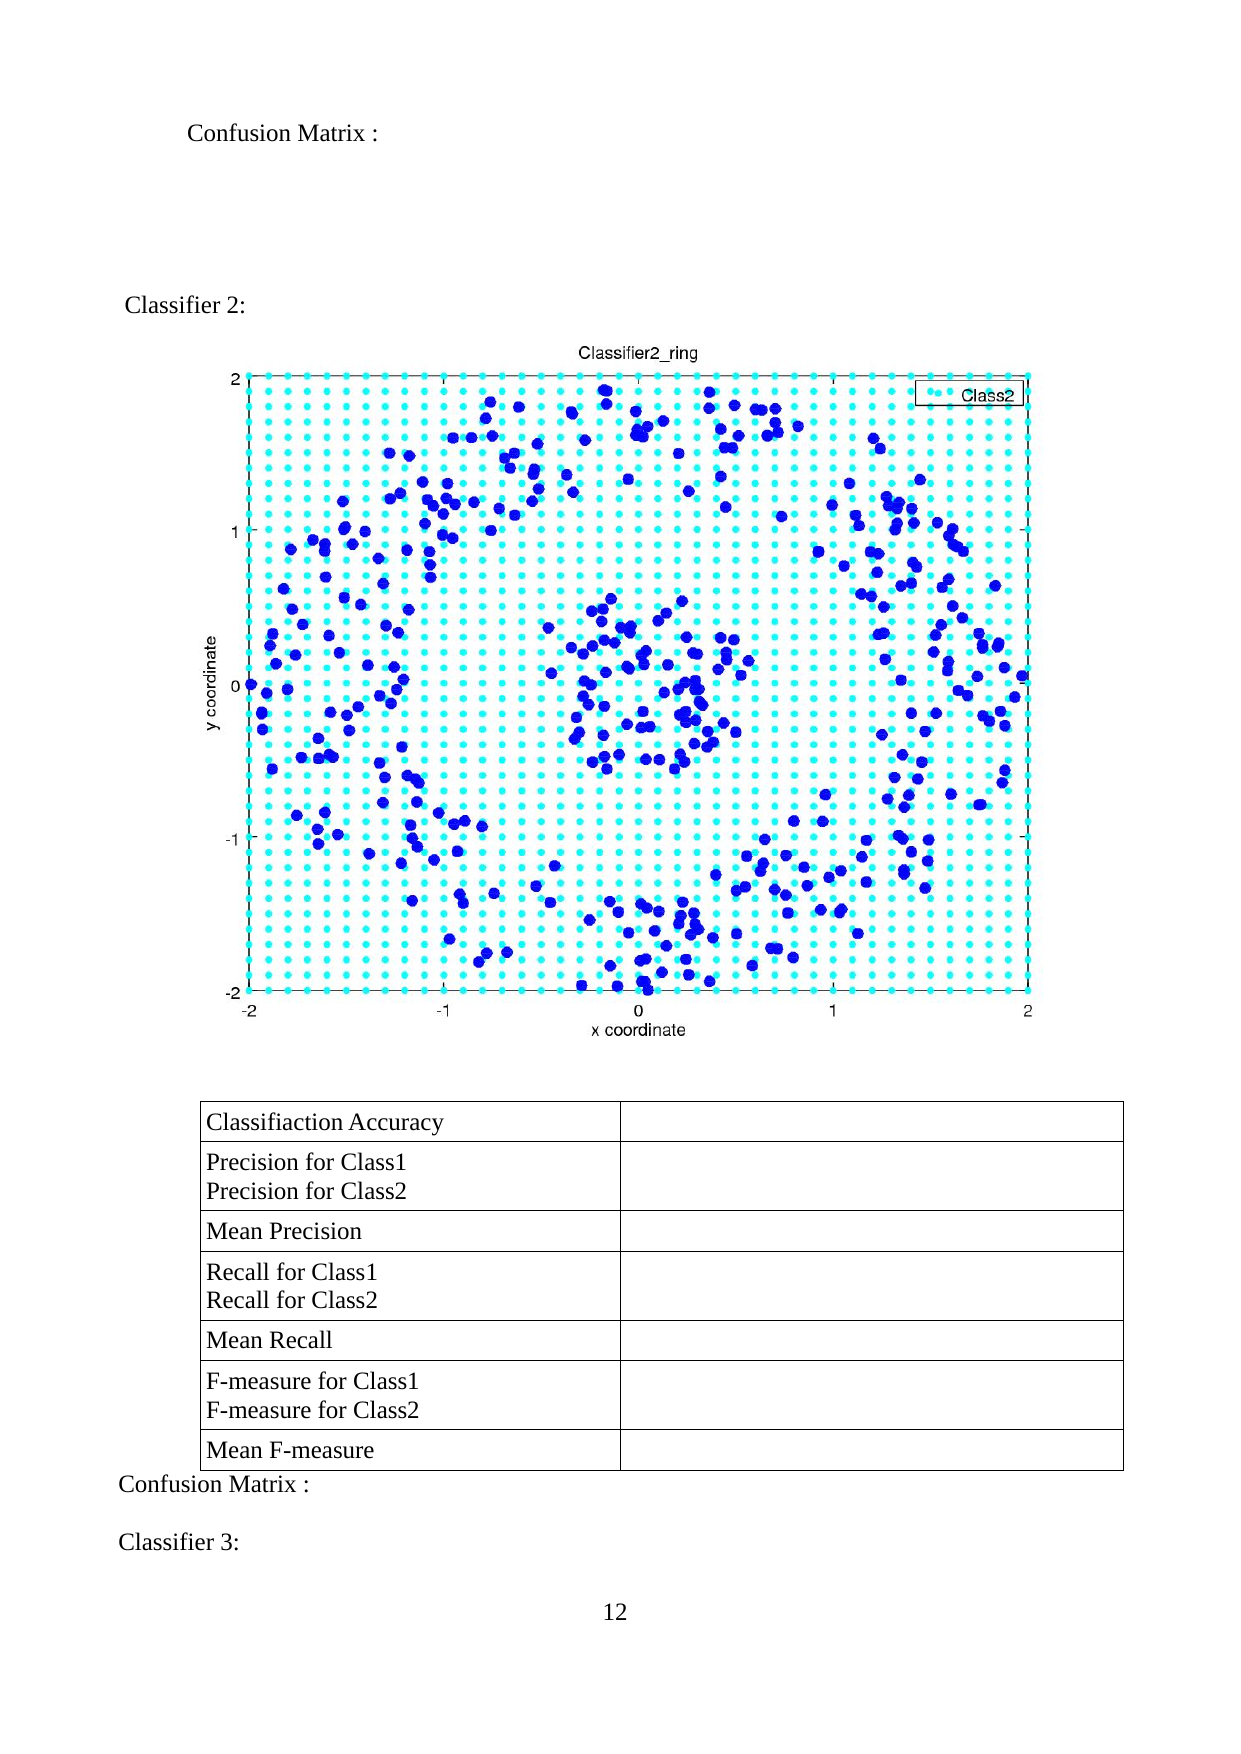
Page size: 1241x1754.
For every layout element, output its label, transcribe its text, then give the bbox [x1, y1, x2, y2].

text Classifier 3: [118, 1527, 1122, 1556]
text Confusion Matrix : [118, 1469, 1122, 1498]
picture [118, 319, 1123, 1073]
table_header [621, 1102, 1123, 1141]
text Confusion Matrix : [118, 118, 1122, 147]
table_cell [621, 1211, 1123, 1251]
table_cell Mean Precision [201, 1211, 620, 1251]
table_cell [621, 1361, 1123, 1429]
table_cell Precision for Class1 Precision for Class2 [201, 1142, 620, 1210]
text Classifier 2: [118, 291, 1122, 319]
table_cell Mean F-measure [201, 1430, 620, 1469]
table_cell [621, 1430, 1123, 1469]
table_header Classifiaction Accuracy [201, 1102, 620, 1141]
table_cell Mean Recall [201, 1321, 620, 1360]
table_cell F-measure for Class1 F-measure for Class2 [201, 1361, 620, 1429]
table_cell Recall for Class1 Recall for Class2 [201, 1252, 620, 1320]
table_cell [621, 1321, 1123, 1360]
table_cell [621, 1142, 1123, 1210]
table_cell [621, 1252, 1123, 1320]
